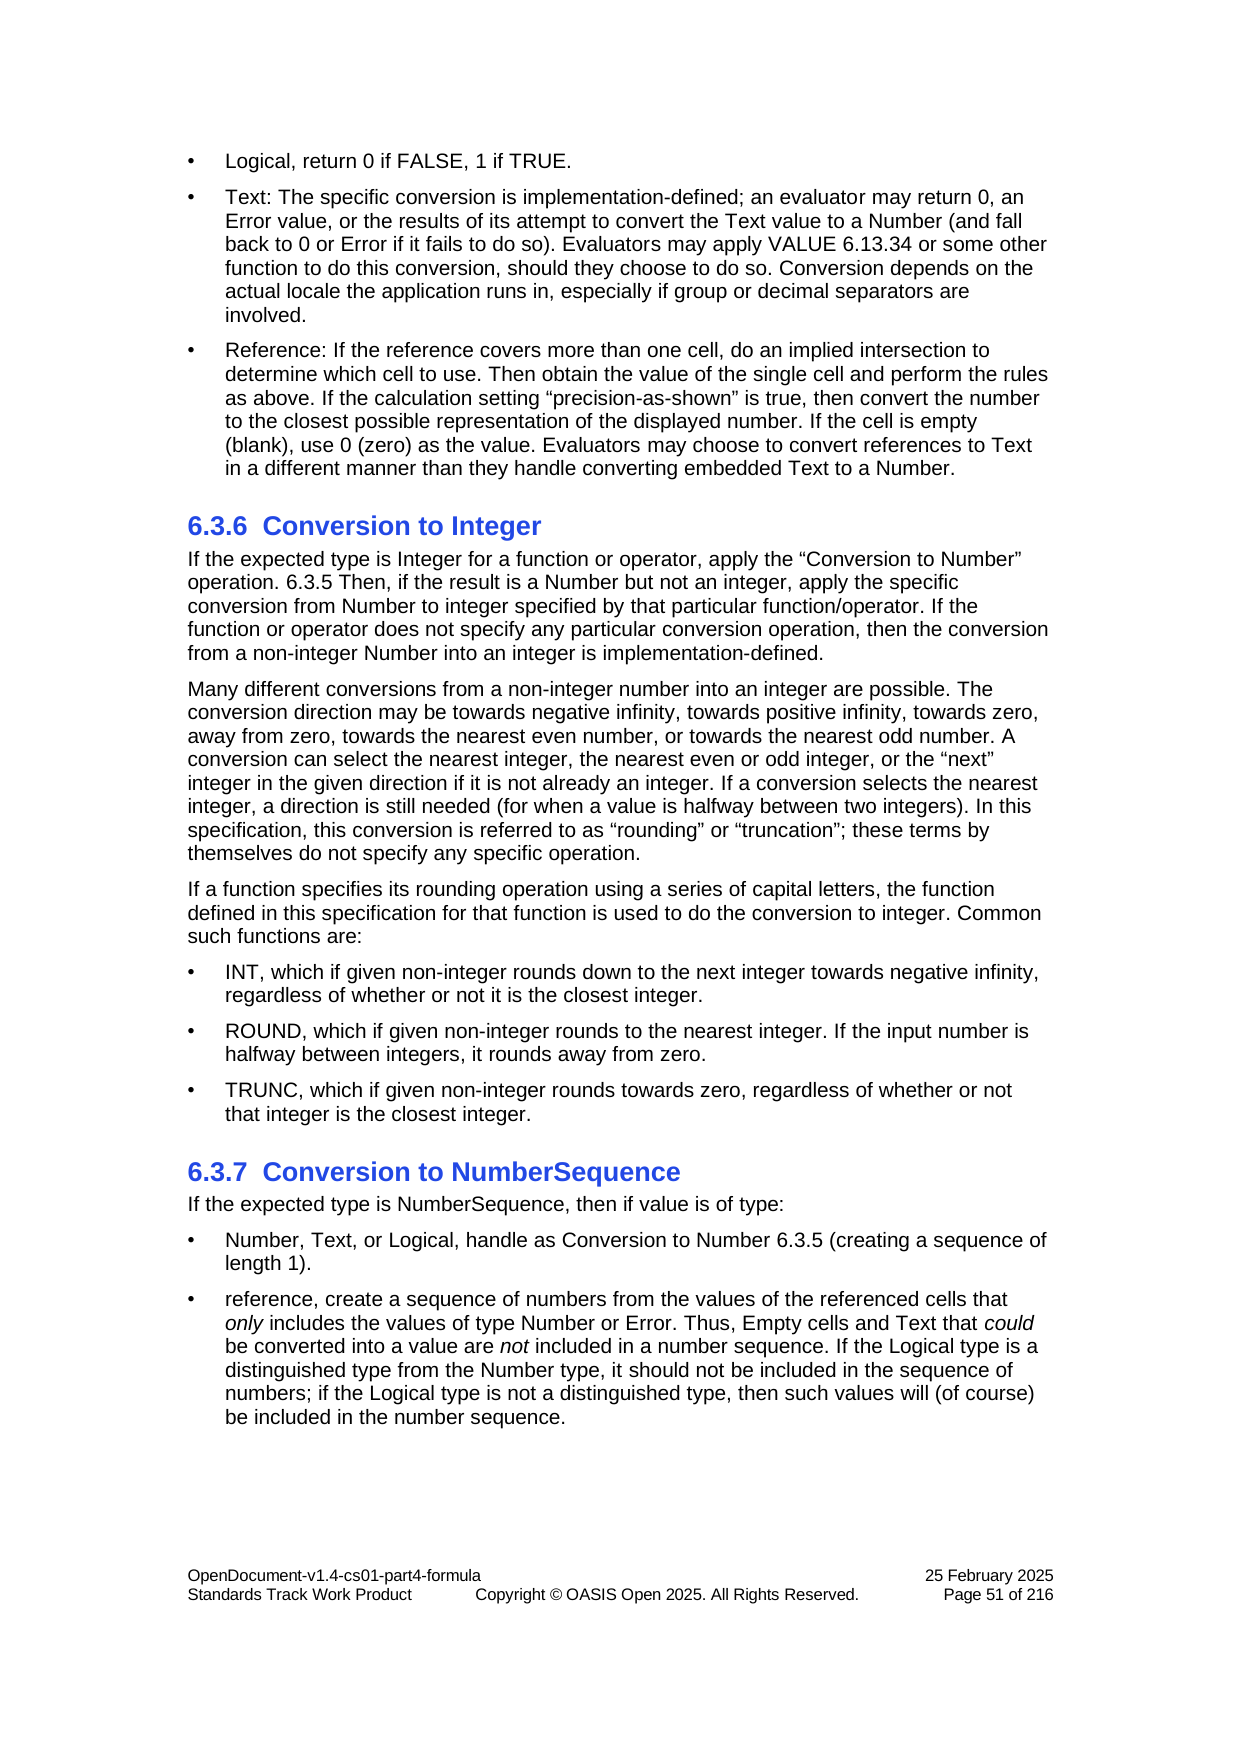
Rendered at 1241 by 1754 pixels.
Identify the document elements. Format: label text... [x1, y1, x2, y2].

list reference, create a sequence of numbers from the values of the referenced cells that only includes the values of type Number or Error. Thus, Empty cells and Text that could be converted into a value are not included in a number sequence. If the Logical type is a distinguished type from the Number type, it should not be included in the sequence of numbers; if the Logical type is not a distinguished type, then such values will (of course) be included in the number sequence. [187, 1287, 1053, 1429]
text If the expected type is NumberSequence, then if value is of type: [187, 1193, 1053, 1216]
text If a function specifies its rounding operation using a series of capital letters, the function defined in this specification for that function is used to do the conversion to integer. Common such functions are: [187, 877, 1053, 948]
text If the expected type is Integer for a function or operator, apply the “Conversion to Number” operation. 6.3.5 Then, if the result is a Number but not an integer, apply the specific conversion from Number to integer specified by that particular function/operator. If the function or operator does not specify any particular conversion operation, then the conversion from a non-integer Number into an integer is implementation-defined. [187, 547, 1053, 665]
list Number, Text, or Logical, handle as Conversion to Number 6.3.5 (creating a sequence of length 1). [187, 1228, 1053, 1275]
text Many different conversions from a non-integer number into an integer are possible. The conversion direction may be towards negative infinity, towards positive infinity, towards zero, away from zero, towards the nearest even number, or towards the nearest odd number. A conversion can select the nearest integer, the nearest even or odd integer, or the “next” integer in the given direction if it is not already an integer. If a conversion selects the nearest integer, a direction is still needed (for when a value is halfway between two integers). In this specification, this conversion is referred to as “rounding” or “truncation”; these terms by themselves do not specify any specific operation. [187, 677, 1053, 865]
list TRUNC, which if given non-integer rounds towards zero, regardless of whether or not that integer is the closest integer. [187, 1078, 1053, 1126]
list Text: The specific conversion is implementation-defined; an evaluator may return 0, an Error value, or the results of its attempt to convert the Text value to a Number (and fall back to 0 or Error if it fails to do so). Evaluators may apply VALUE 6.13.34 or some other function to do this conversion, should they choose to do so. Conversion depends on the actual locale the application runs in, especially if group or decimal separators are involved. [187, 186, 1053, 327]
list ROUND, which if given non-integer rounds to the nearest integer. If the input number is halfway between integers, it rounds away from zero. [187, 1019, 1053, 1066]
list Reference: If the reference covers more than one cell, do an implied intersection to determine which cell to use. Then obtain the value of the single cell and perform the rules as above. If the calculation setting “precision-as-shown” is true, then convert the number to the closest possible representation of the displayed number. If the cell is empty (blank), use 0 (zero) as the value. Evaluators may choose to convert references to Text in a different manner than they handle converting embedded Text to a Number. [187, 339, 1053, 480]
subtitle Conversion to NumberSequence [187, 1157, 1053, 1187]
list INT, which if given non-integer rounds down to the next integer towards negative infinity, regardless of whether or not it is the closest integer. [187, 960, 1053, 1007]
subtitle Conversion to Integer [187, 511, 1053, 541]
list Logical, return 0 if FALSE, 1 if TRUE. [187, 150, 1053, 173]
